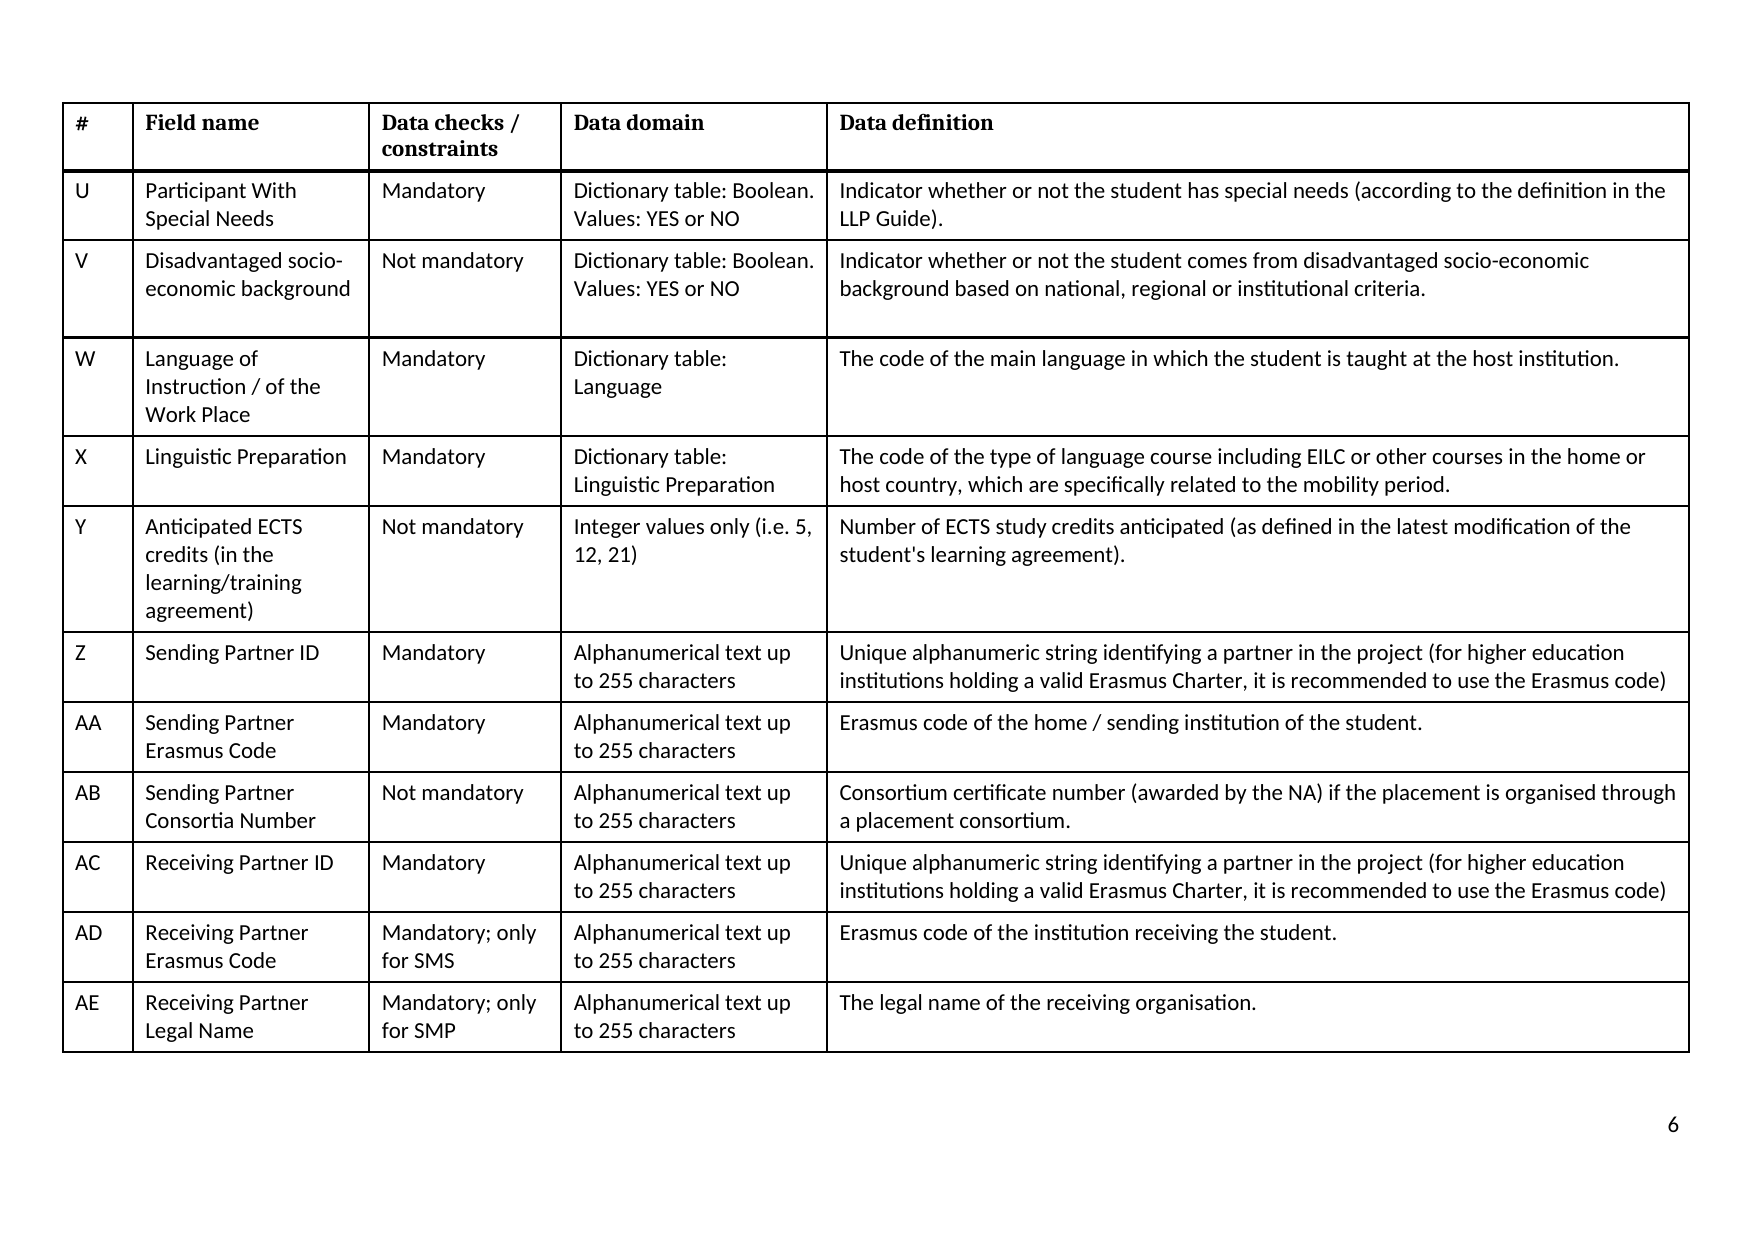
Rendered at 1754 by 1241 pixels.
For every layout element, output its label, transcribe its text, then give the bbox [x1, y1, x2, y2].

table_cell V [64, 241, 132, 336]
table_cell Not mandatory [370, 773, 560, 841]
table_cell Sending Partner Erasmus Code [134, 703, 368, 771]
table_cell Erasmus code of the home / sending institution of the student. [828, 703, 1688, 771]
table_cell Alphanumerical text up to 255 characters [562, 773, 826, 841]
table_cell Sending Partner Consortia Number [134, 773, 368, 841]
table_cell Receiving Partner Legal Name [134, 983, 368, 1051]
table_cell Language of Instruction / of the Work Place [134, 339, 368, 434]
table_cell AB [64, 773, 132, 841]
table_cell AC [64, 843, 132, 911]
table_cell Anticipated ECTS credits (in the learning/training agreement) [134, 507, 368, 631]
table_cell Alphanumerical text up to 255 characters [562, 633, 826, 701]
table_cell Dictionary table: Boolean. Values: YES or NO [562, 241, 826, 336]
table_cell Mandatory [370, 437, 560, 504]
table_cell AA [64, 703, 132, 771]
table_cell AE [64, 983, 132, 1051]
table_cell Y [64, 507, 132, 631]
table_cell Erasmus code of the institution receiving the student. [828, 913, 1688, 981]
table_cell Indicator whether or not the student has special needs (according to the definition in the LLP Guide). [828, 173, 1688, 238]
table_cell Mandatory [370, 703, 560, 771]
table_header Data checks / constraints [370, 104, 560, 168]
table_cell Alphanumerical text up to 255 characters [562, 703, 826, 771]
table_cell Mandatory [370, 633, 560, 701]
table_cell Number of ECTS study credits anticipated (as defined in the latest modification of the student's learning agreement). [828, 507, 1688, 631]
table_cell Alphanumerical text up to 255 characters [562, 983, 826, 1051]
table_cell Dictionary table: Boolean. Values: YES or NO [562, 173, 826, 238]
table_cell The code of the main language in which the student is taught at the host institution. [828, 339, 1688, 434]
table_cell The legal name of the receiving organisation. [828, 983, 1688, 1051]
table_cell Receiving Partner Erasmus Code [134, 913, 368, 981]
table_cell Receiving Partner ID [134, 843, 368, 911]
table_cell Indicator whether or not the student comes from disadvantaged socio-economic background based on national, regional or institutional criteria. [828, 241, 1688, 336]
table_cell The code of the type of language course including EILC or other courses in the home or host country, which are specifically related to the mobility period. [828, 437, 1688, 504]
table_cell Not mandatory [370, 241, 560, 336]
table_cell Dictionary table: Language [562, 339, 826, 434]
table_header Field name [134, 104, 368, 168]
table_cell Integer values only (i.e. 5, 12, 21) [562, 507, 826, 631]
table_cell Mandatory; only for SMP [370, 983, 560, 1051]
table_cell Mandatory; only for SMS [370, 913, 560, 981]
table_header Data domain [562, 104, 826, 168]
table_header # [64, 104, 132, 168]
table_cell Unique alphanumeric string identifying a partner in the project (for higher education institutions holding a valid Erasmus Charter, it is recommended to use the Erasmus code) [828, 843, 1688, 911]
table_cell Z [64, 633, 132, 701]
table_header Data definition [828, 104, 1688, 168]
table_cell Alphanumerical text up to 255 characters [562, 913, 826, 981]
table_cell Mandatory [370, 339, 560, 434]
table_cell Unique alphanumeric string identifying a partner in the project (for higher education institutions holding a valid Erasmus Charter, it is recommended to use the Erasmus code) [828, 633, 1688, 701]
table_cell AD [64, 913, 132, 981]
table_cell Participant With Special Needs [134, 173, 368, 238]
table_cell Sending Partner ID [134, 633, 368, 701]
table_cell U [64, 173, 132, 238]
table_cell W [64, 339, 132, 434]
table_cell Consortium certificate number (awarded by the NA) if the placement is organised through a placement consortium. [828, 773, 1688, 841]
table_cell Mandatory [370, 173, 560, 238]
table_cell Not mandatory [370, 507, 560, 631]
table_cell X [64, 437, 132, 504]
table_cell Disadvantaged socio-economic background [134, 241, 368, 336]
table_cell Alphanumerical text up to 255 characters [562, 843, 826, 911]
table_cell Mandatory [370, 843, 560, 911]
table_cell Linguistic Preparation [134, 437, 368, 504]
table_cell Dictionary table: Linguistic Preparation [562, 437, 826, 504]
